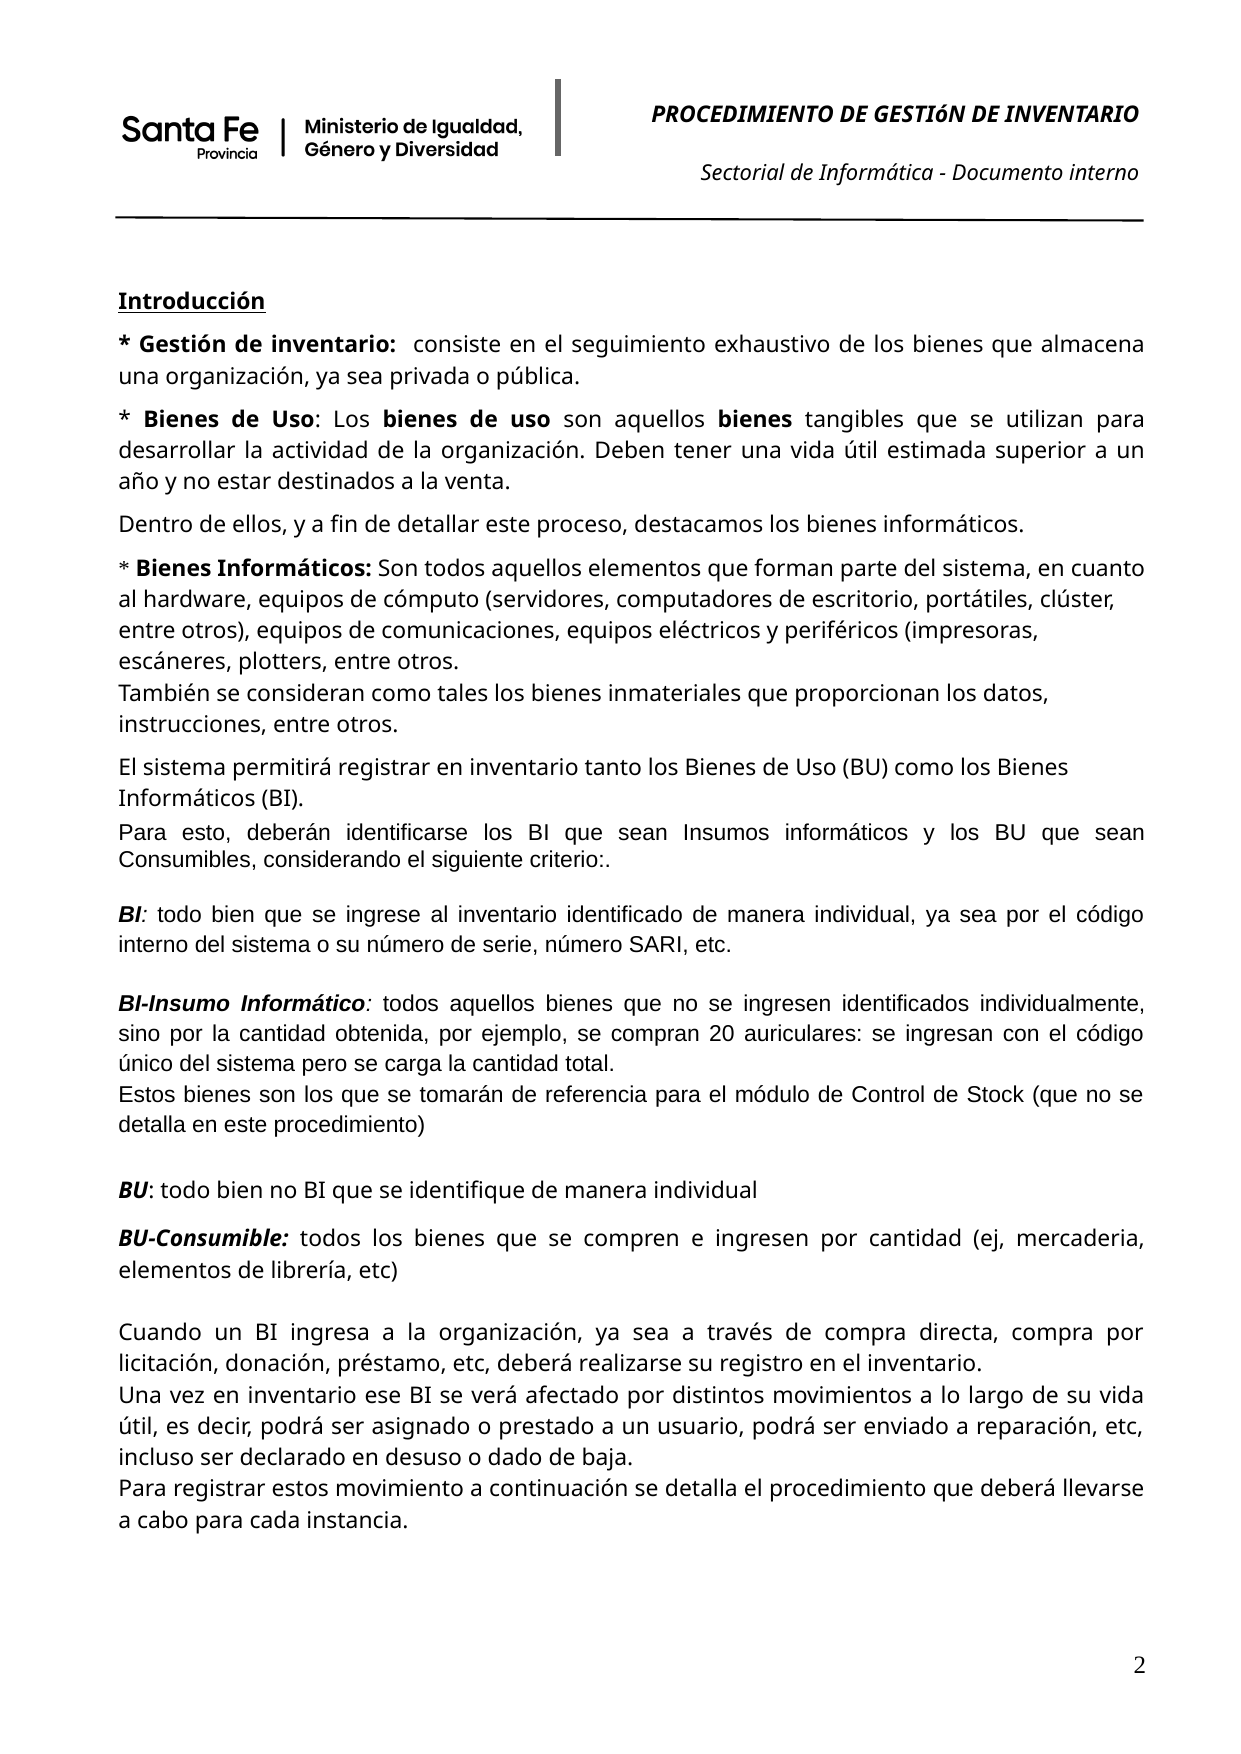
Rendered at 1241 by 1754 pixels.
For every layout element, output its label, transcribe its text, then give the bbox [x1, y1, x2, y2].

text Introducción [118, 285, 1146, 316]
text * Gestión de inventario: consiste en el seguimiento exhaustivo de los bienes que almacena una organización, ya sea privada o pública. [118, 328, 1146, 391]
text * Bienes Informáticos: Son todos aquellos elementos que forman parte del sistema, en cuanto al hardware, equipos de cómputo (servidores, computadores de escritorio, portátiles, clúster, entre otros), equipos de comunicaciones, equipos eléctricos y periféricos (impresoras, escáneres, plotters, entre otros. También se consideran como tales los bienes inmateriales que proporcionan los datos, instrucciones, entre otros. [118, 551, 1146, 739]
text BI: todo bien que se ingrese al inventario identificado de manera individual, ya sea por el código interno del sistema o su número de serie, número SARI, etc. [118, 901, 1146, 957]
text BI-Insumo Informático: todos aquellos bienes que no se ingresen identificados individualmente, sino por la cantidad obtenida, por ejemplo, se compran 20 auriculares: se ingresan con el código único del sistema pero se carga la cantidad total. [118, 990, 1146, 1077]
text Para registrar estos movimiento a continuación se detalla el procedimiento que deberá llevarse a cabo para cada instancia. [118, 1472, 1146, 1535]
text * Bienes de Uso: Los bienes de uso son aquellos bienes tangibles que se utilizan para desarrollar la actividad de la organización. Deben tener una vida útil estimada superior a un año y no estar destinados a la venta. [118, 403, 1146, 496]
text Dentro de ellos, y a fin de detallar este proceso, destacamos los bienes informáticos. [118, 508, 1146, 539]
text Una vez en inventario ese BI se verá afectado por distintos movimientos a lo largo de su vida útil, es decir, podrá ser asignado o prestado a un usuario, podrá ser enviado a reparación, etc, incluso ser declarado en desuso o dado de baja. [118, 1378, 1146, 1472]
text El sistema permitirá registrar en inventario tanto los Bienes de Uso (BU) como los Bienes Informáticos (BI). [118, 751, 1146, 813]
text BU: todo bien no BI que se identifique de manera individual [118, 1174, 1146, 1205]
picture [102, 100, 550, 170]
text Cuando un BI ingresa a la organización, ya sea a través de compra directa, compra por licitación, donación, préstamo, etc, deberá realizarse su registro en el inventario. [118, 1316, 1146, 1378]
text BU-Consumible: todos los bienes que se compren e ingresen por cantidad (ej, mercaderia, elementos de librería, etc) [118, 1222, 1146, 1285]
text Estos bienes son los que se tomarán de referencia para el módulo de Control de Stock (que no se detalla en este procedimiento) [118, 1081, 1146, 1137]
text Para esto, deberán identificarse los BI que sean Insumos informáticos y los BU que sean Consumibles, considerando el siguiente criterio:. [118, 819, 1146, 872]
